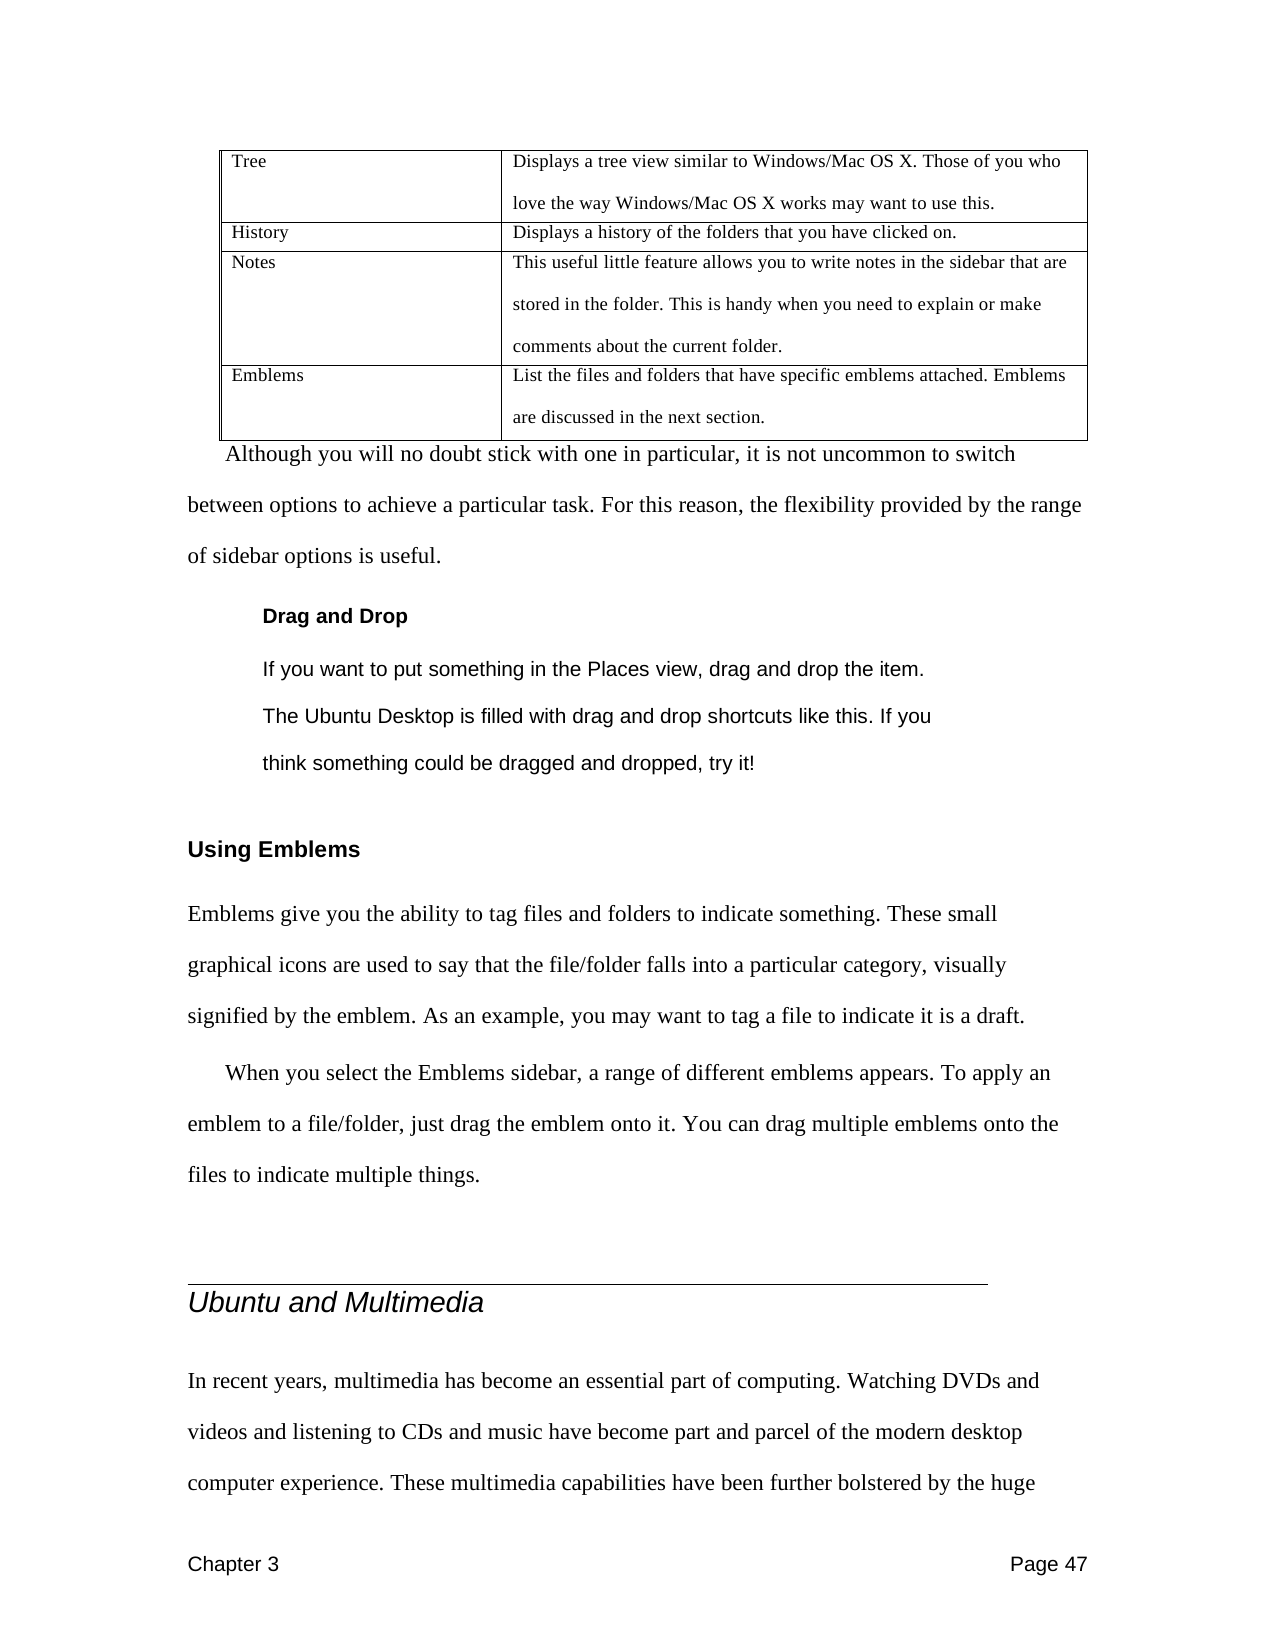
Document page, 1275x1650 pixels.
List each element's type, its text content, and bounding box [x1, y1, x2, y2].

text Ubuntu and Multimedia [187, 1285, 988, 1319]
table_cell Displays a history of the folders that you have clicked on. [502, 223, 1087, 251]
table_cell History [222, 223, 501, 251]
table_cell Emblems [222, 366, 501, 440]
table_cell List the files and folders that have specific emblems attached. Emblems are discussed in the next section. [502, 366, 1087, 440]
text In recent years, multimedia has become an essential part of computing. Watching DVDs and videos and listening to CDs and music have become part and parcel of the modern desktop computer experience. These multimedia capabilities have been further bolstered by the huge [187, 1368, 1087, 1496]
text Using Emblems [187, 836, 1087, 862]
text Although you will no doubt stick with one in particular, it is not uncommon to switch between options to achieve a particular task. For this reason, the flexibility provided by the range of sidebar options is useful. [187, 441, 1087, 568]
text If you want to put something in the Places view, drag and drop the item. The Ubuntu Desktop is filled with drag and drop shortcuts like this. If you think something could be dragged and dropped, try it! [262, 657, 937, 775]
table_cell Displays a tree view similar to Windows/Mac OS X. Those of you who love the way Windows/Mac OS X works may want to use this. [502, 151, 1087, 222]
text Drag and Drop [262, 604, 937, 628]
text Emblems give you the ability to tag files and folders to indicate something. These small graphical icons are used to say that the file/folder falls into a particular category, visually signified by the emblem. As an example, you may want to tag a file to indicate it is a draft. [187, 901, 1087, 1028]
table_cell Notes [222, 252, 501, 365]
table_cell This useful little feature allows you to write notes in the sidebar that are stored in the folder. This is handy when you need to explain or make comments about the current folder. [502, 252, 1087, 365]
text When you select the Emblems sidebar, a range of different emblems appears. To apply an emblem to a file/folder, just drag the emblem onto it. You can drag multiple emblems onto the files to indicate multiple things. [187, 1060, 1087, 1188]
table_cell Tree [222, 151, 501, 222]
